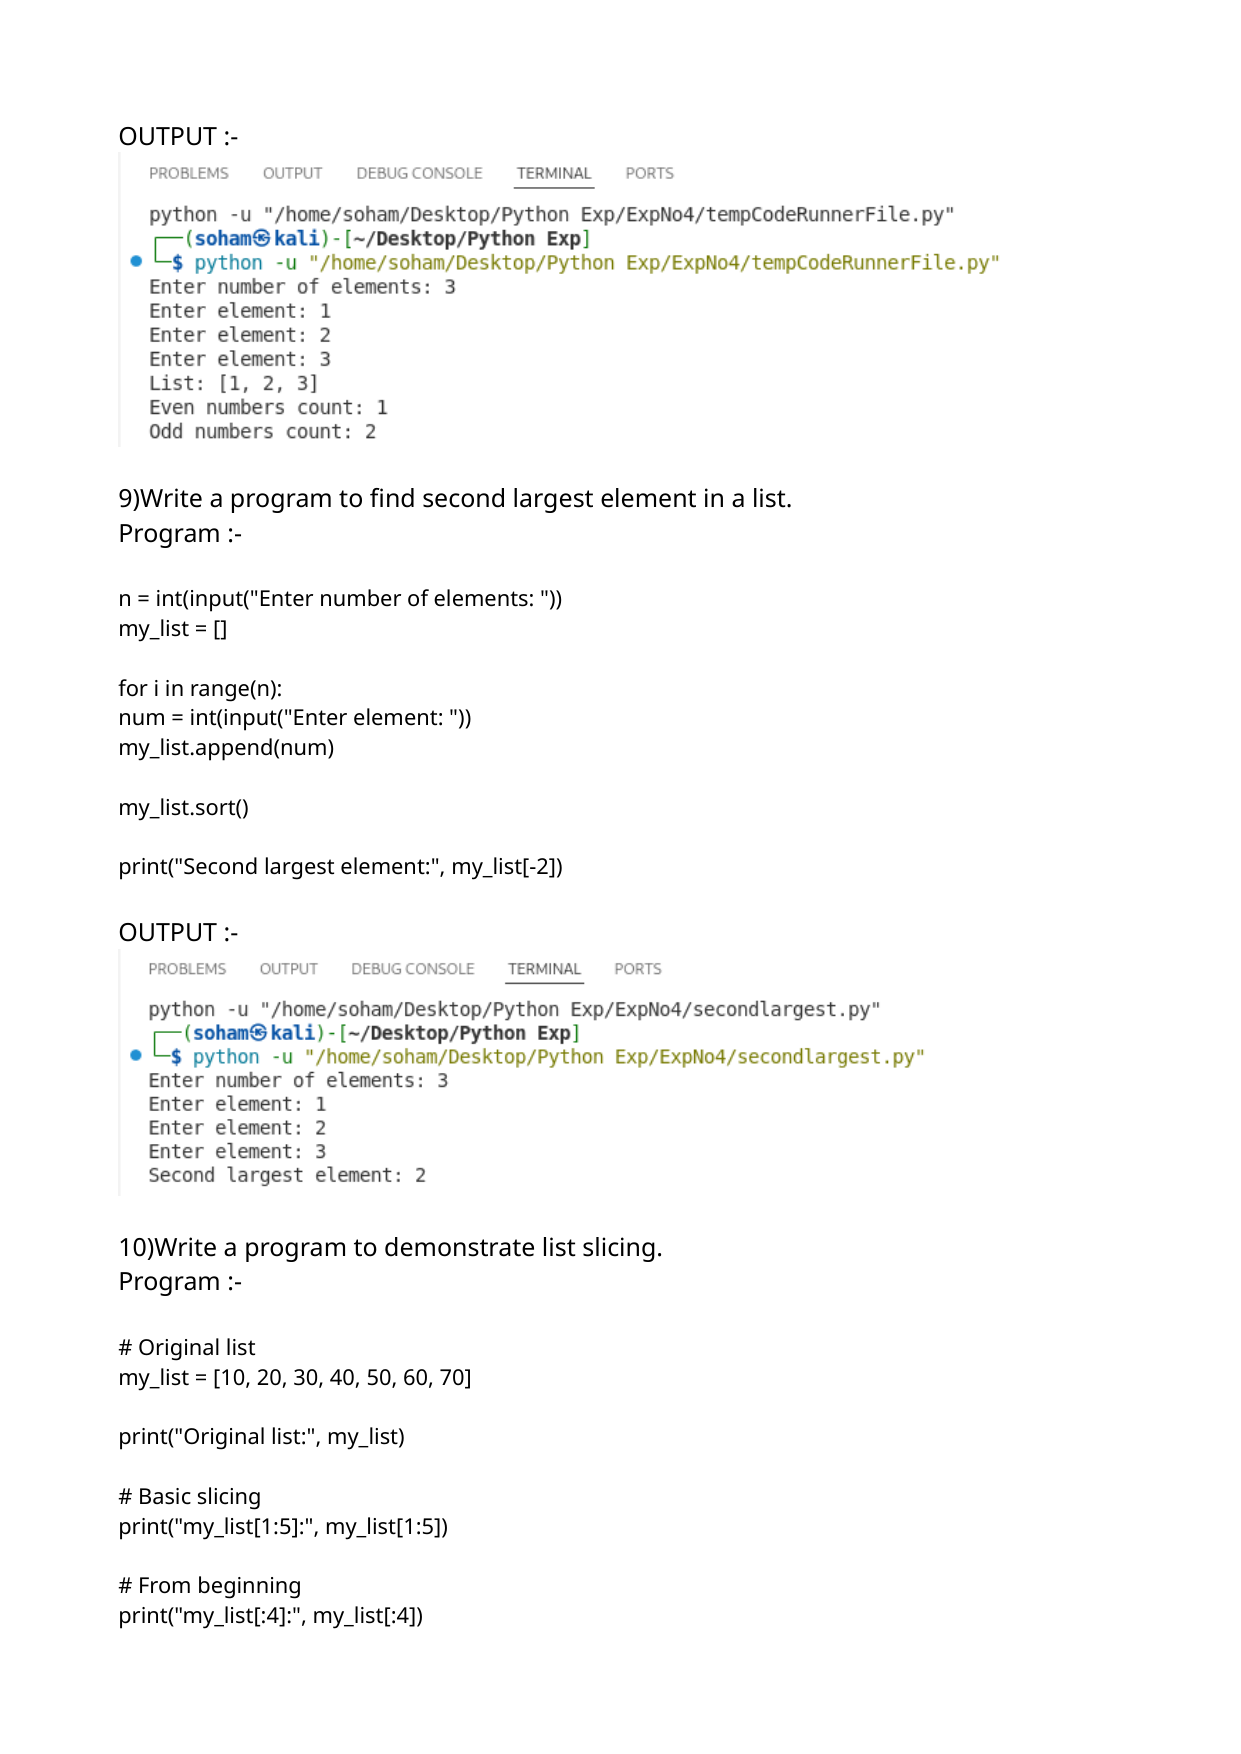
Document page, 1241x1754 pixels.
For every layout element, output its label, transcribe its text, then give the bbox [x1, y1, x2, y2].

text print("my_list[1:5]:", my_list[1:5]) [118, 1511, 1122, 1540]
text Program :- [118, 515, 1122, 549]
text print("Original list:", my_list) [118, 1421, 1122, 1451]
text OUTPUT :- [118, 915, 1122, 949]
text n = int(input("Enter number of elements: ")) [118, 583, 1122, 613]
text print("my_list[:4]:", my_list[:4]) [118, 1600, 1122, 1630]
picture [118, 949, 1123, 1196]
picture [118, 152, 1123, 447]
text OUTPUT :- [118, 118, 1122, 152]
text # Original list [118, 1332, 1122, 1362]
text print("Second largest element:", my_list[-2]) [118, 851, 1122, 881]
text 10)Write a program to demonstrate list slicing. [118, 1230, 1122, 1264]
text 9)Write a program to find second largest element in a list. [118, 481, 1122, 515]
text num = int(input("Enter element: ")) [118, 702, 1122, 732]
text my_list = [] [118, 613, 1122, 643]
text my_list.append(num) [118, 732, 1122, 762]
text Program :- [118, 1264, 1122, 1298]
text # Basic slicing [118, 1481, 1122, 1511]
text my_list.sort() [118, 792, 1122, 821]
text for i in range(n): [118, 673, 1122, 702]
text # From beginning [118, 1570, 1122, 1600]
text my_list = [10, 20, 30, 40, 50, 60, 70] [118, 1362, 1122, 1392]
